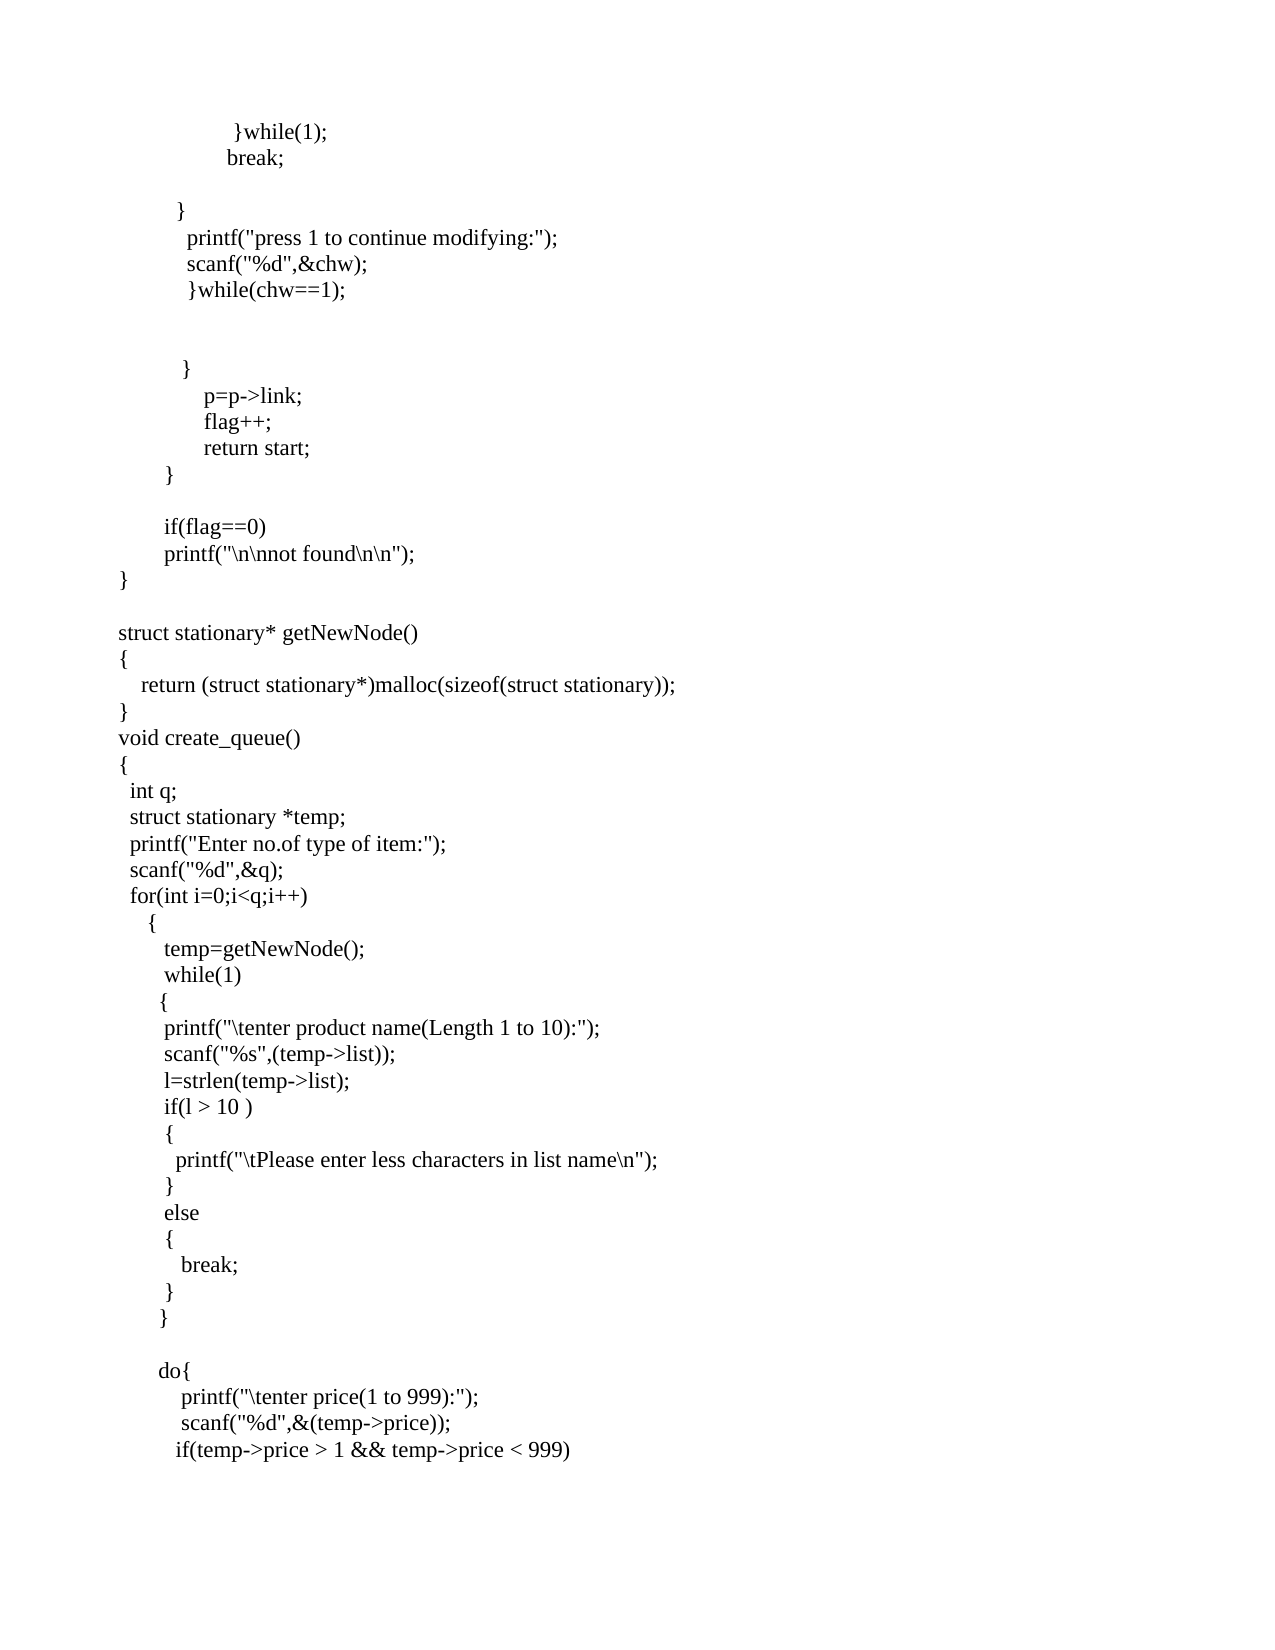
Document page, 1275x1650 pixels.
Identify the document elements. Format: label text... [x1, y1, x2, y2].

text printf("\tenter product name(Length 1 to 10):"); [118, 1014, 1157, 1041]
text break; [118, 1251, 1157, 1278]
text } [118, 197, 1157, 223]
text if(temp->price > 1 && temp->price < 999) [118, 1436, 1157, 1462]
text { [118, 751, 1157, 777]
text return start; [118, 434, 1157, 461]
text else [118, 1199, 1157, 1225]
text } [118, 1304, 1157, 1330]
text p=p->link; [118, 382, 1157, 408]
text } [118, 461, 1157, 487]
text struct stationary *temp; [118, 803, 1157, 830]
text printf("\n\nnot found\n\n"); [118, 540, 1157, 566]
text }while(1); [118, 118, 1157, 144]
text printf("\tenter price(1 to 999):"); [118, 1383, 1157, 1409]
text scanf("%s",(temp->list)); [118, 1041, 1157, 1067]
text } [118, 566, 1157, 592]
text } [118, 1172, 1157, 1199]
text } [118, 698, 1157, 724]
text int q; [118, 777, 1157, 803]
text { [118, 988, 1157, 1014]
text if(flag==0) [118, 513, 1157, 540]
text scanf("%d",&chw); [118, 250, 1157, 276]
text } [118, 355, 1157, 382]
text void create_queue() [118, 724, 1157, 751]
text printf("\tPlease enter less characters in list name\n"); [118, 1146, 1157, 1172]
text do{ [118, 1357, 1157, 1383]
text scanf("%d",&q); [118, 856, 1157, 882]
text if(l > 10 ) [118, 1093, 1157, 1119]
text temp=getNewNode(); [118, 935, 1157, 961]
text { [118, 1225, 1157, 1251]
text }while(chw==1); [118, 276, 1157, 303]
text flag++; [118, 408, 1157, 434]
text { [118, 645, 1157, 672]
text printf("Enter no.of type of item:"); [118, 830, 1157, 856]
text } [118, 1278, 1157, 1304]
text while(1) [118, 961, 1157, 988]
text break; [118, 144, 1157, 171]
text { [118, 1119, 1157, 1146]
text scanf("%d",&(temp->price)); [118, 1409, 1157, 1436]
text printf("press 1 to continue modifying:"); [118, 223, 1157, 250]
text struct stationary* getNewNode() [118, 619, 1157, 645]
text for(int i=0;i<q;i++) [118, 882, 1157, 909]
text { [118, 909, 1157, 935]
text return (struct stationary*)malloc(sizeof(struct stationary)); [118, 672, 1157, 698]
text l=strlen(temp->list); [118, 1067, 1157, 1093]
